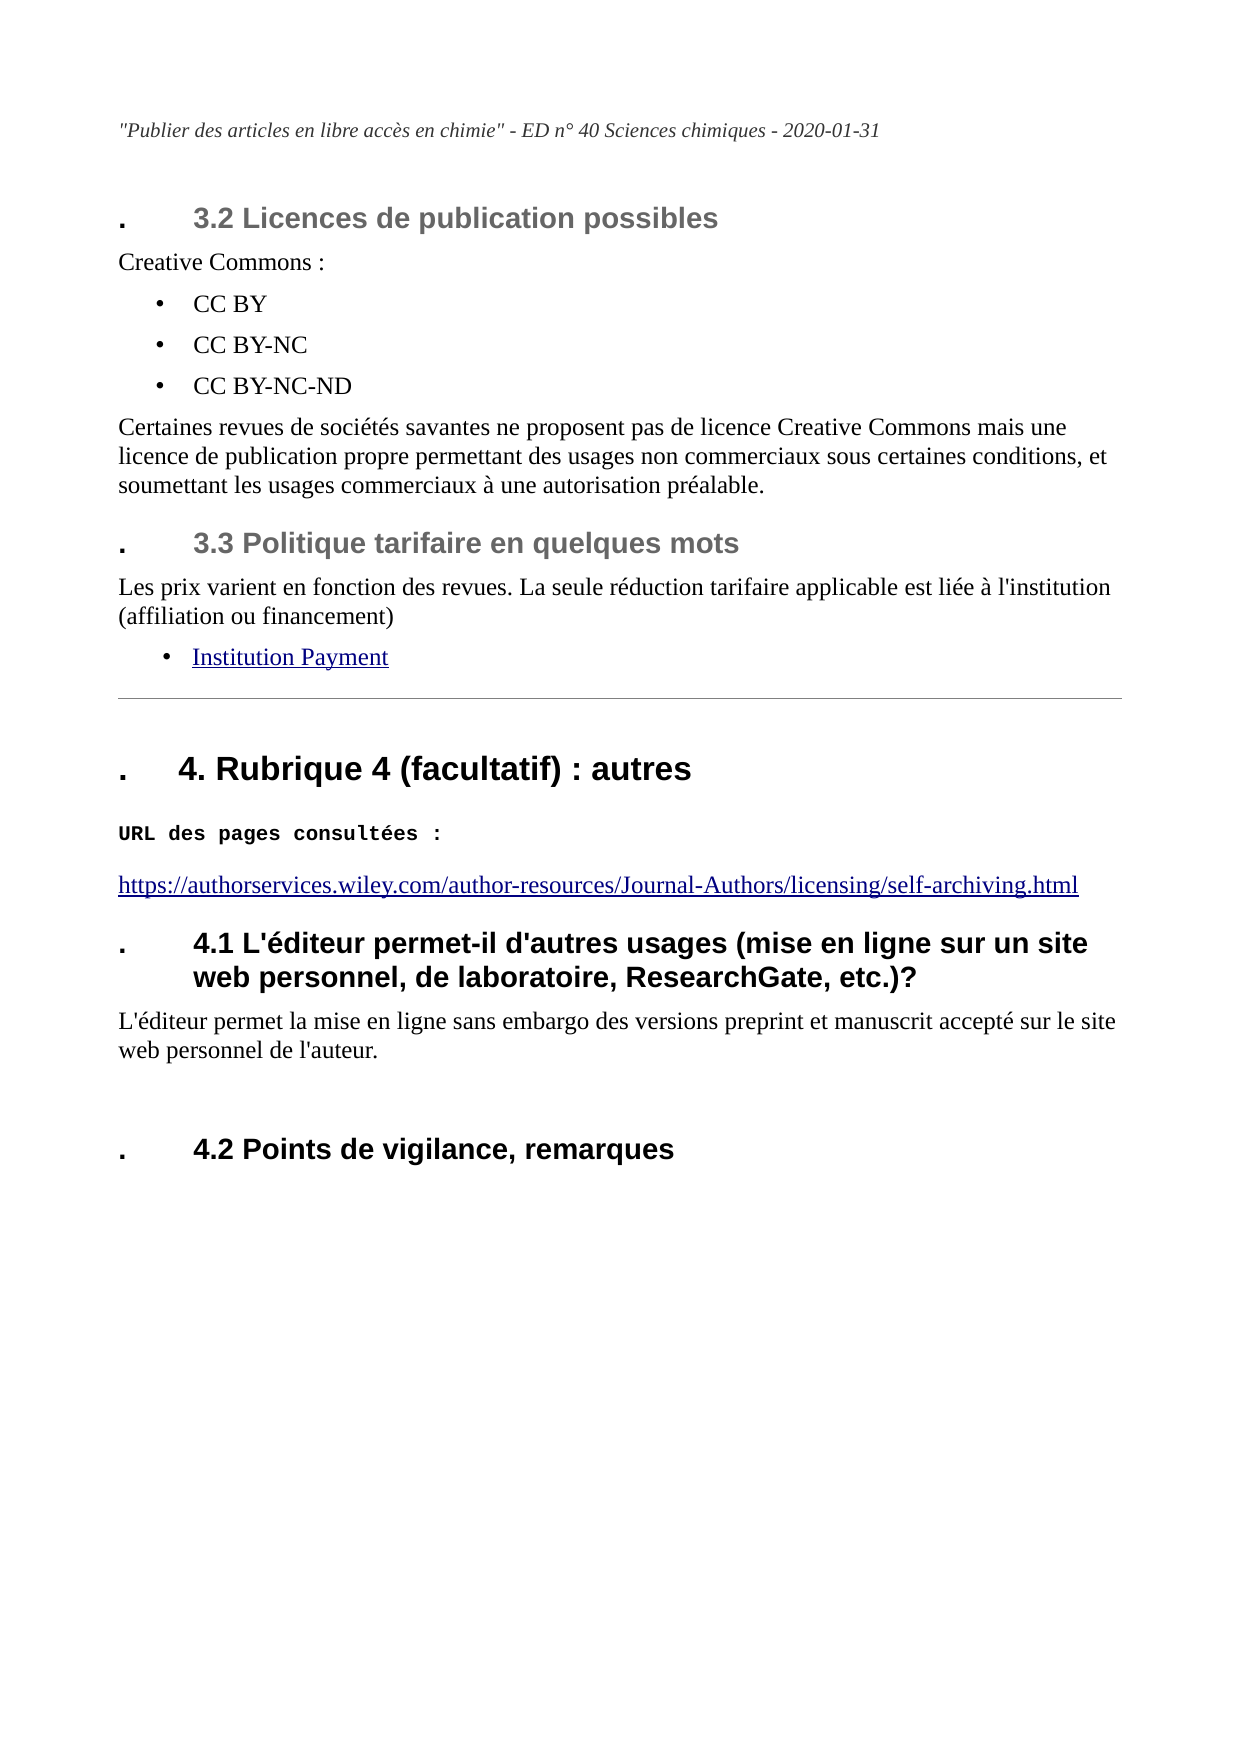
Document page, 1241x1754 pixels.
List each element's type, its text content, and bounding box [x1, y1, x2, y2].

subtitle 4.2 Points de vigilance, remarques [118, 1132, 1122, 1166]
subtitle 4. Rubrique 4 (facultatif) : autres [118, 748, 1122, 787]
subtitle 4.1 L'éditeur permet-il d'autres usages (mise en ligne sur un site web personnel, de laboratoire, ResearchGate, etc.)? [118, 926, 1122, 994]
list CC BY-NC [156, 330, 1122, 359]
text L'éditeur permet la mise en ligne sans embargo des versions preprint et manuscrit accepté sur le site web personnel de l'auteur. [118, 1006, 1122, 1064]
list CC BY-NC-ND [156, 371, 1122, 400]
text Creative Commons : [118, 247, 1122, 276]
text Certaines revues de sociétés savantes ne proposent pas de licence Creative Commons mais une licence de publication propre permettant des usages non commerciaux sous certaines conditions, et soumettant les usages commerciaux à une autorisation préalable. [118, 412, 1122, 499]
subtitle 3.3 Politique tarifaire en quelques mots [118, 526, 1122, 559]
list CC BY [156, 289, 1122, 317]
subtitle 3.2 Licences de publication possibles [118, 201, 1122, 235]
text Les prix varient en fonction des revues. La seule réduction tarifaire applicable est liée à l'institution (affiliation ou financement) [118, 572, 1122, 629]
text URL des pages consultées : [118, 823, 1122, 847]
list Institution Payment [162, 642, 1122, 671]
text https://authorservices.wiley.com/author-resources/Journal-Authors/licensing/self-archiving.html [118, 870, 1122, 899]
